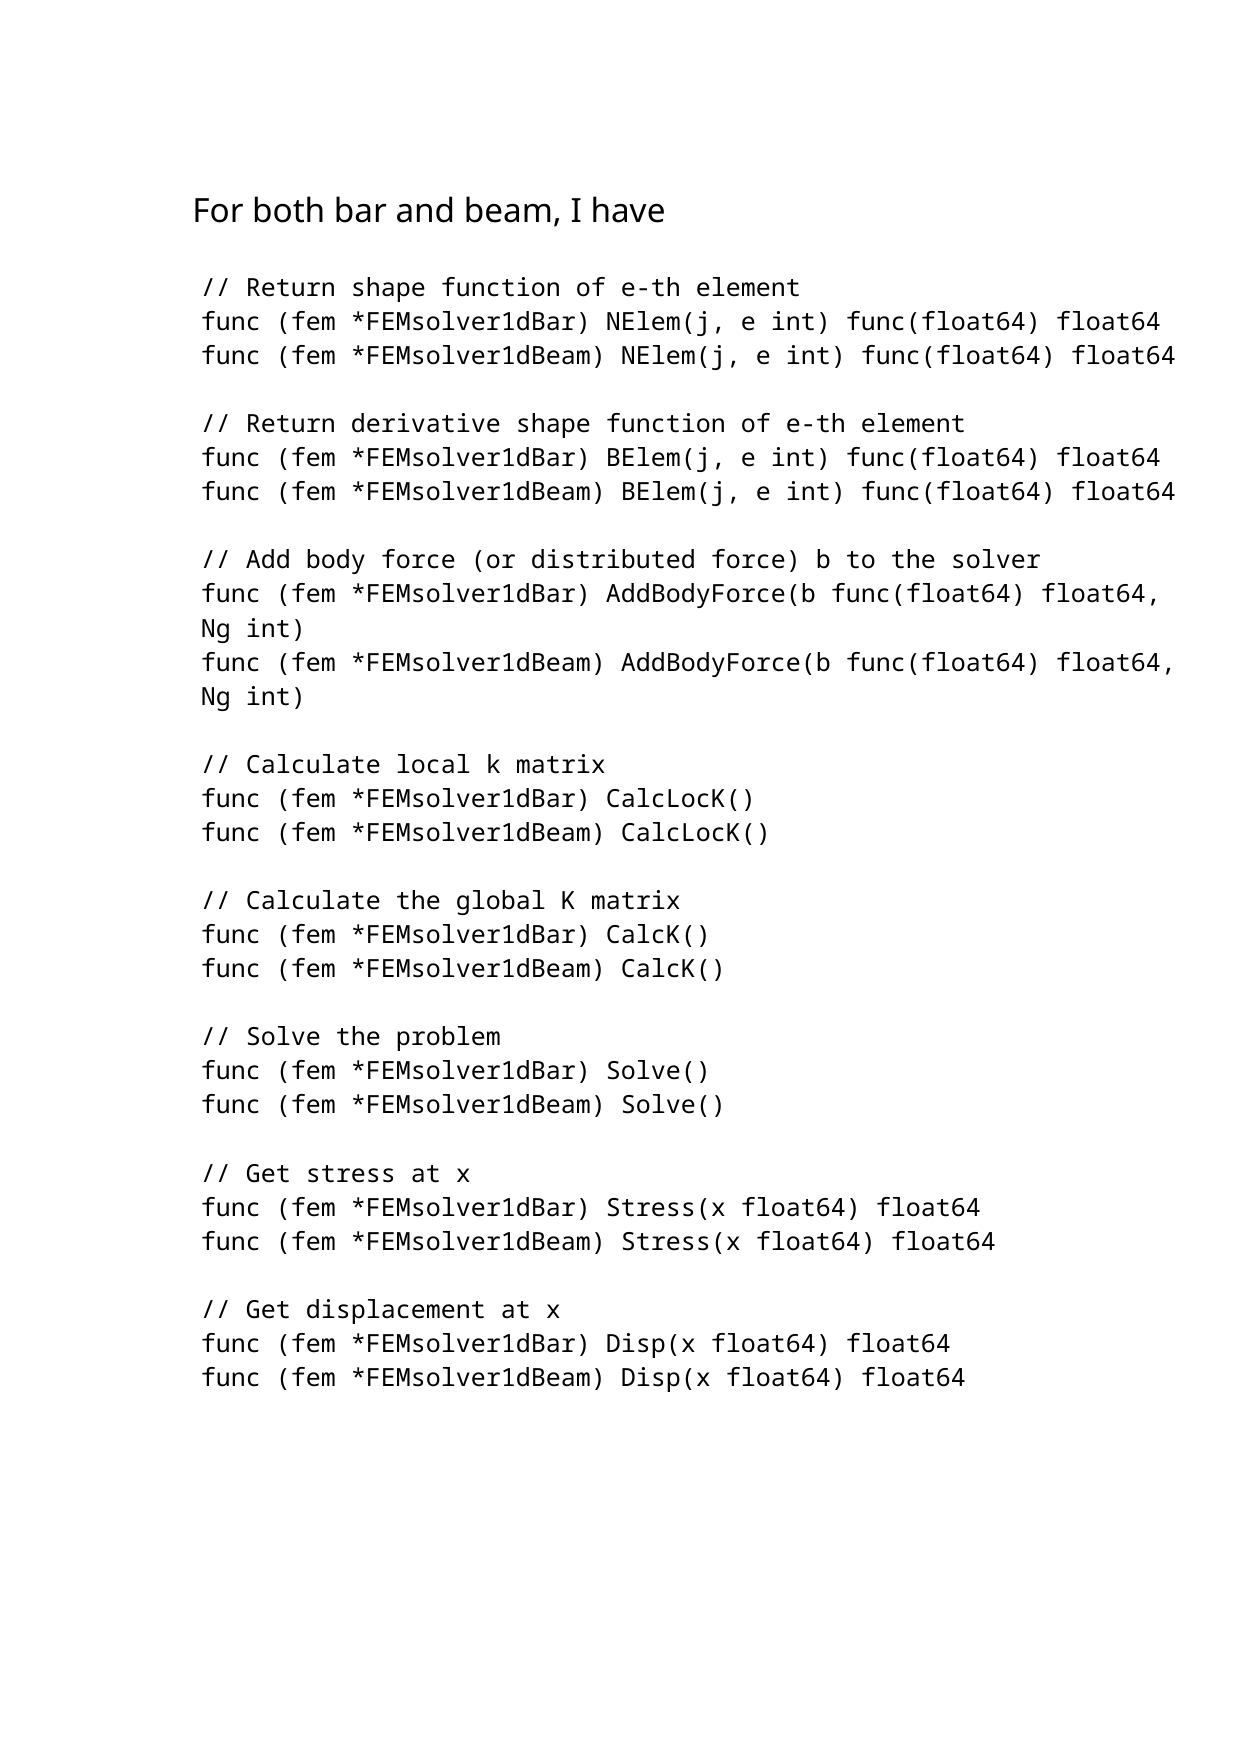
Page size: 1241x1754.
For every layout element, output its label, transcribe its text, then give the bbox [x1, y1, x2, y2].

text // Get displacement at x [201, 1291, 1191, 1326]
text func (fem *FEMsolver1dBar) AddBodyForce(b func(float64) float64, Ng int) [201, 576, 1191, 644]
text func (fem *FEMsolver1dBeam) NElem(j, e int) func(float64) float64 [201, 338, 1191, 372]
text // Calculate local k matrix [201, 746, 1191, 781]
text func (fem *FEMsolver1dBar) CalcLocK() [201, 781, 1191, 814]
text func (fem *FEMsolver1dBeam) Stress(x float64) float64 [201, 1223, 1191, 1257]
text // Calculate the global K matrix [201, 883, 1191, 917]
text func (fem *FEMsolver1dBar) Stress(x float64) float64 [201, 1189, 1191, 1223]
text func (fem *FEMsolver1dBar) Solve() [201, 1053, 1191, 1087]
text func (fem *FEMsolver1dBar) CalcK() [201, 917, 1191, 951]
text // Return derivative shape function of e-th element [201, 406, 1191, 440]
text func (fem *FEMsolver1dBeam) Disp(x float64) float64 [201, 1359, 1191, 1394]
text func (fem *FEMsolver1dBeam) CalcK() [201, 951, 1191, 985]
text For both bar and beam, I have [118, 187, 1122, 233]
text func (fem *FEMsolver1dBeam) CalcLocK() [201, 814, 1191, 849]
text func (fem *FEMsolver1dBeam) BElem(j, e int) func(float64) float64 [201, 474, 1191, 508]
text func (fem *FEMsolver1dBar) NElem(j, e int) func(float64) float64 [201, 304, 1191, 338]
text func (fem *FEMsolver1dBeam) AddBodyForce(b func(float64) float64, Ng int) [201, 644, 1191, 712]
text // Solve the problem [201, 1019, 1191, 1053]
text func (fem *FEMsolver1dBar) Disp(x float64) float64 [201, 1326, 1191, 1359]
text // Return shape function of e-th element [201, 269, 1191, 304]
text func (fem *FEMsolver1dBar) BElem(j, e int) func(float64) float64 [201, 440, 1191, 474]
text // Get stress at x [201, 1155, 1191, 1189]
text func (fem *FEMsolver1dBeam) Solve() [201, 1087, 1191, 1121]
text // Add body force (or distributed force) b to the solver [201, 542, 1191, 576]
